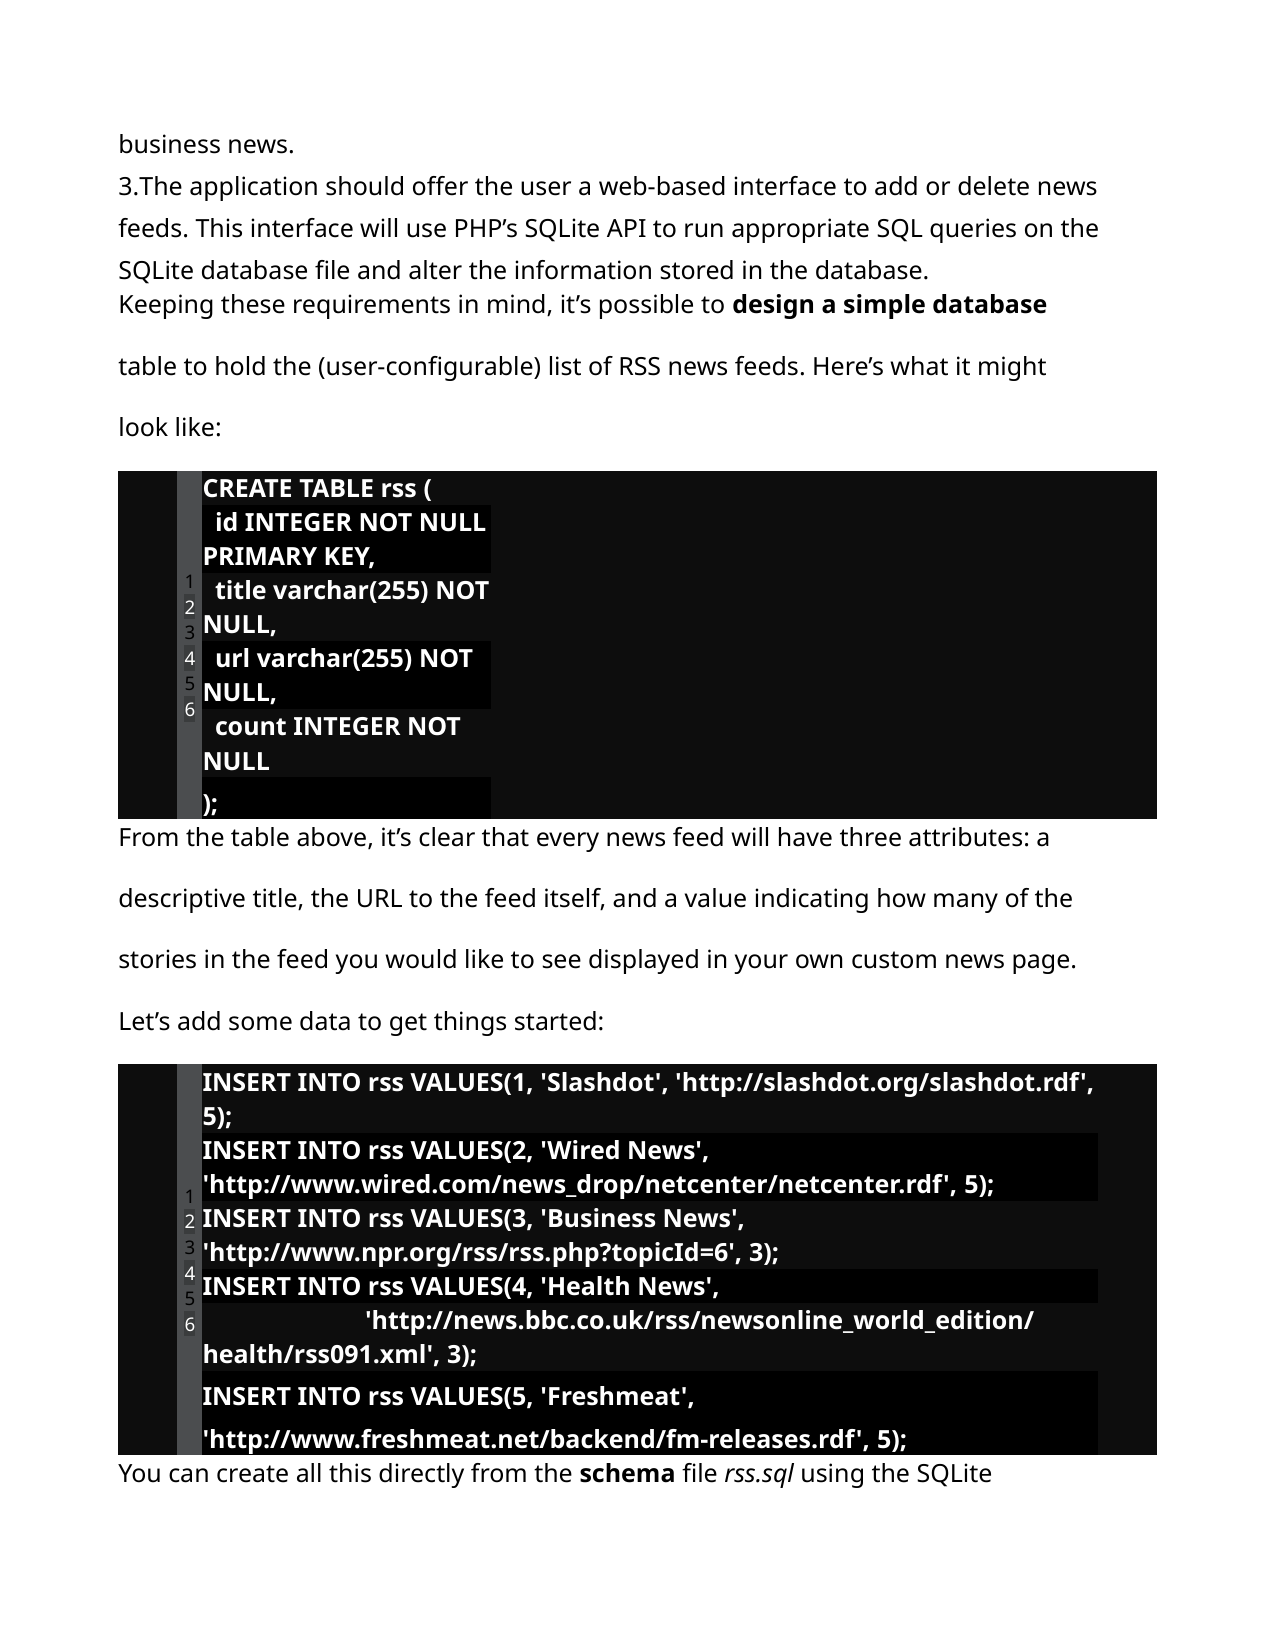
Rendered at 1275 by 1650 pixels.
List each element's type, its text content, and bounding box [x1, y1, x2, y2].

text You can create all this directly from the schema file rss.sql using the SQLite [118, 1455, 1157, 1489]
table_header 1 2 3 4 5 6 [177, 1064, 202, 1455]
text Let’s add some data to get things started: [118, 1003, 1157, 1037]
list The application should offer the user a web-based interface to add or delete news feeds. This interface will use PHP’s SQLite API to run appropriate SQL queries on the SQLite database file and alter the information stored in the database. [118, 160, 1157, 287]
text From the table above, it’s clear that every news feed will have three attributes: a descriptive title, the URL to the feed itself, and a value indicating how many of the stories in the feed you would like to see displayed in your own custom news page. [118, 819, 1157, 976]
list business news. [118, 118, 1157, 160]
text table to hold the (user-configurable) list of RSS news feeds. Here’s what it might look like: [118, 348, 1157, 443]
table_header 1 2 3 4 5 6 [177, 471, 202, 819]
text Keeping these requirements in mind, it’s possible to design a simple database [118, 287, 1157, 321]
